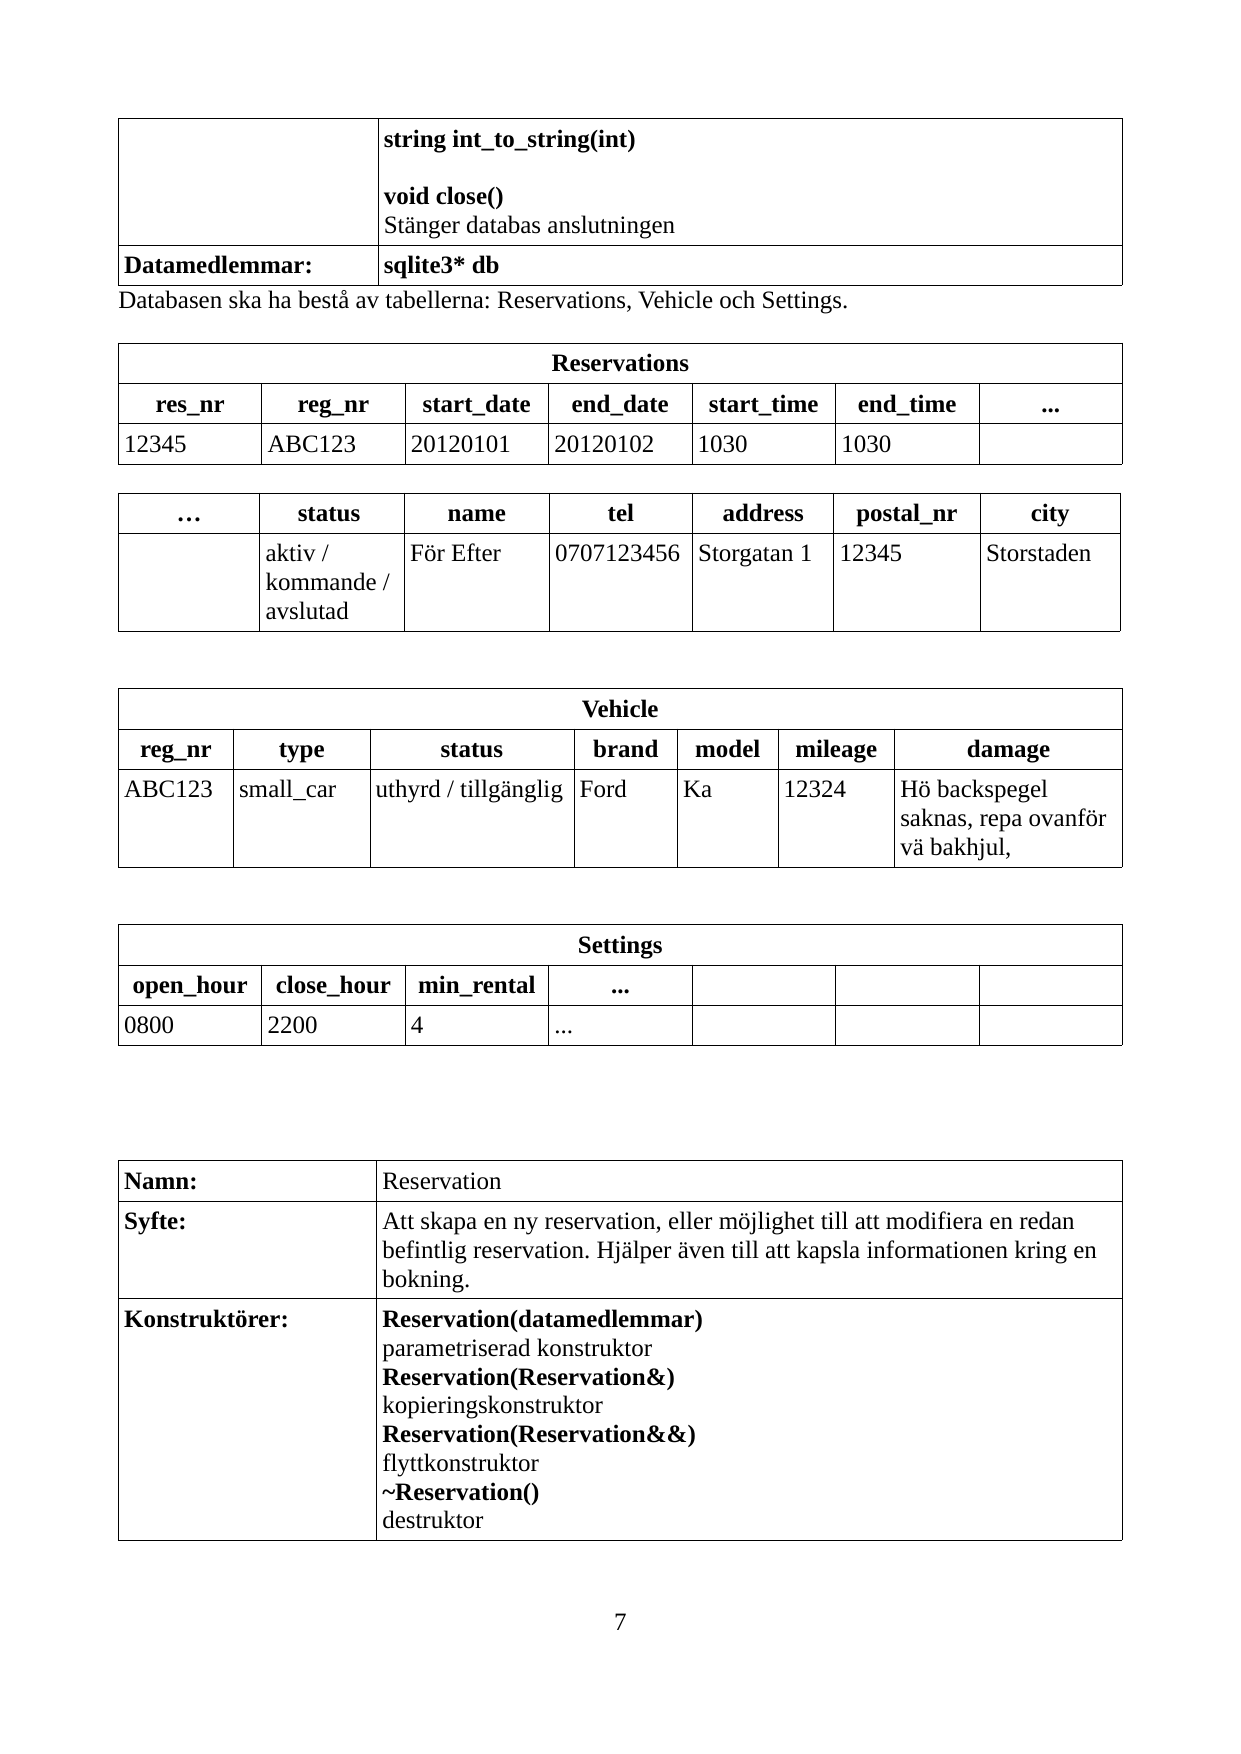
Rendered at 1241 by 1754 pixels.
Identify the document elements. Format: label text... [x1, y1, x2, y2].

table_cell Storgatan 1 [693, 534, 833, 631]
table_cell start_time [693, 384, 835, 423]
table_cell Ka [678, 770, 778, 867]
table_header status [260, 494, 404, 533]
table_cell [693, 1006, 835, 1045]
table_cell uthyrd / tillgänglig [371, 770, 574, 867]
table_cell model [678, 730, 778, 769]
text Databasen ska ha bestå av tabellerna: Reservations, Vehicle och Settings. [118, 286, 1122, 314]
table_cell [693, 966, 835, 1005]
table_cell [980, 966, 1122, 1005]
table_cell ... [980, 384, 1122, 423]
table_cell type [234, 730, 370, 769]
table_header Namn: [119, 1161, 376, 1201]
table_cell 0707123456 [550, 534, 692, 631]
table_cell open_hour [119, 966, 261, 1005]
table_cell string int_to_string(int) void close() Stänger databas anslutningen [379, 119, 1122, 245]
table_cell [119, 534, 259, 631]
table_cell [836, 966, 979, 1005]
table_cell 4 [406, 1006, 548, 1045]
table_cell 12345 [119, 424, 261, 463]
table_cell Att skapa en ny reservation, eller möjlighet till att modifiera en redan befintlig reservation. Hjälper även till att kapsla informationen kring en bokning. [377, 1202, 1122, 1298]
table_cell end_time [836, 384, 979, 423]
table_cell Syfte: [119, 1202, 376, 1298]
table_cell res_nr [119, 384, 261, 423]
table_cell small_car [234, 770, 370, 867]
table_header postal_nr [834, 494, 980, 533]
table_cell brand [575, 730, 677, 769]
table_header Reservations [119, 344, 1122, 383]
table_cell Konstruktörer: [119, 1299, 376, 1540]
table_cell Storstaden [981, 534, 1120, 631]
table_cell 0800 [119, 1006, 261, 1045]
table_cell 1030 [693, 424, 835, 463]
table_cell Ford [575, 770, 677, 867]
table_cell reg_nr [262, 384, 405, 423]
table_header Reservation [377, 1161, 1122, 1201]
table_cell mileage [779, 730, 894, 769]
table_header Settings [119, 925, 1122, 964]
table_cell reg_nr [119, 730, 233, 769]
table_cell ... [549, 1006, 692, 1045]
table_header … [119, 494, 259, 533]
table_cell start_date [406, 384, 548, 423]
table_cell 12324 [779, 770, 894, 867]
table_cell Reservation(datamedlemmar) parametriserad konstruktor Reservation(Reservation&) kopieringskonstruktor Reservation(Reservation&&) flyttkonstruktor ~Reservation() destruktor [377, 1299, 1122, 1540]
table_cell 2200 [262, 1006, 405, 1045]
table_cell [980, 1006, 1122, 1045]
table_header city [981, 494, 1120, 533]
table_cell end_date [549, 384, 692, 423]
table_cell status [371, 730, 574, 769]
table_cell 1030 [836, 424, 979, 463]
table_cell damage [895, 730, 1122, 769]
table_cell 20120101 [406, 424, 548, 463]
table_header tel [550, 494, 692, 533]
table_cell Datamedlemmar: [119, 246, 378, 285]
table_cell min_rental [406, 966, 548, 1005]
table_cell 20120102 [549, 424, 692, 463]
table_cell [119, 119, 378, 245]
table_header Vehicle [119, 689, 1122, 728]
table_cell close_hour [262, 966, 405, 1005]
table_cell sqlite3* db [379, 246, 1122, 285]
table_cell 12345 [834, 534, 980, 631]
table_cell ABC123 [119, 770, 233, 867]
table_cell ABC123 [262, 424, 405, 463]
table_header name [405, 494, 549, 533]
table_cell [836, 1006, 979, 1045]
table_cell Hö backspegel saknas, repa ovanför vä bakhjul, [895, 770, 1122, 867]
table_cell [980, 424, 1122, 463]
table_cell aktiv / kommande / avslutad [260, 534, 404, 631]
table_cell ... [549, 966, 692, 1005]
table_header address [693, 494, 833, 533]
table_cell För Efter [405, 534, 549, 631]
